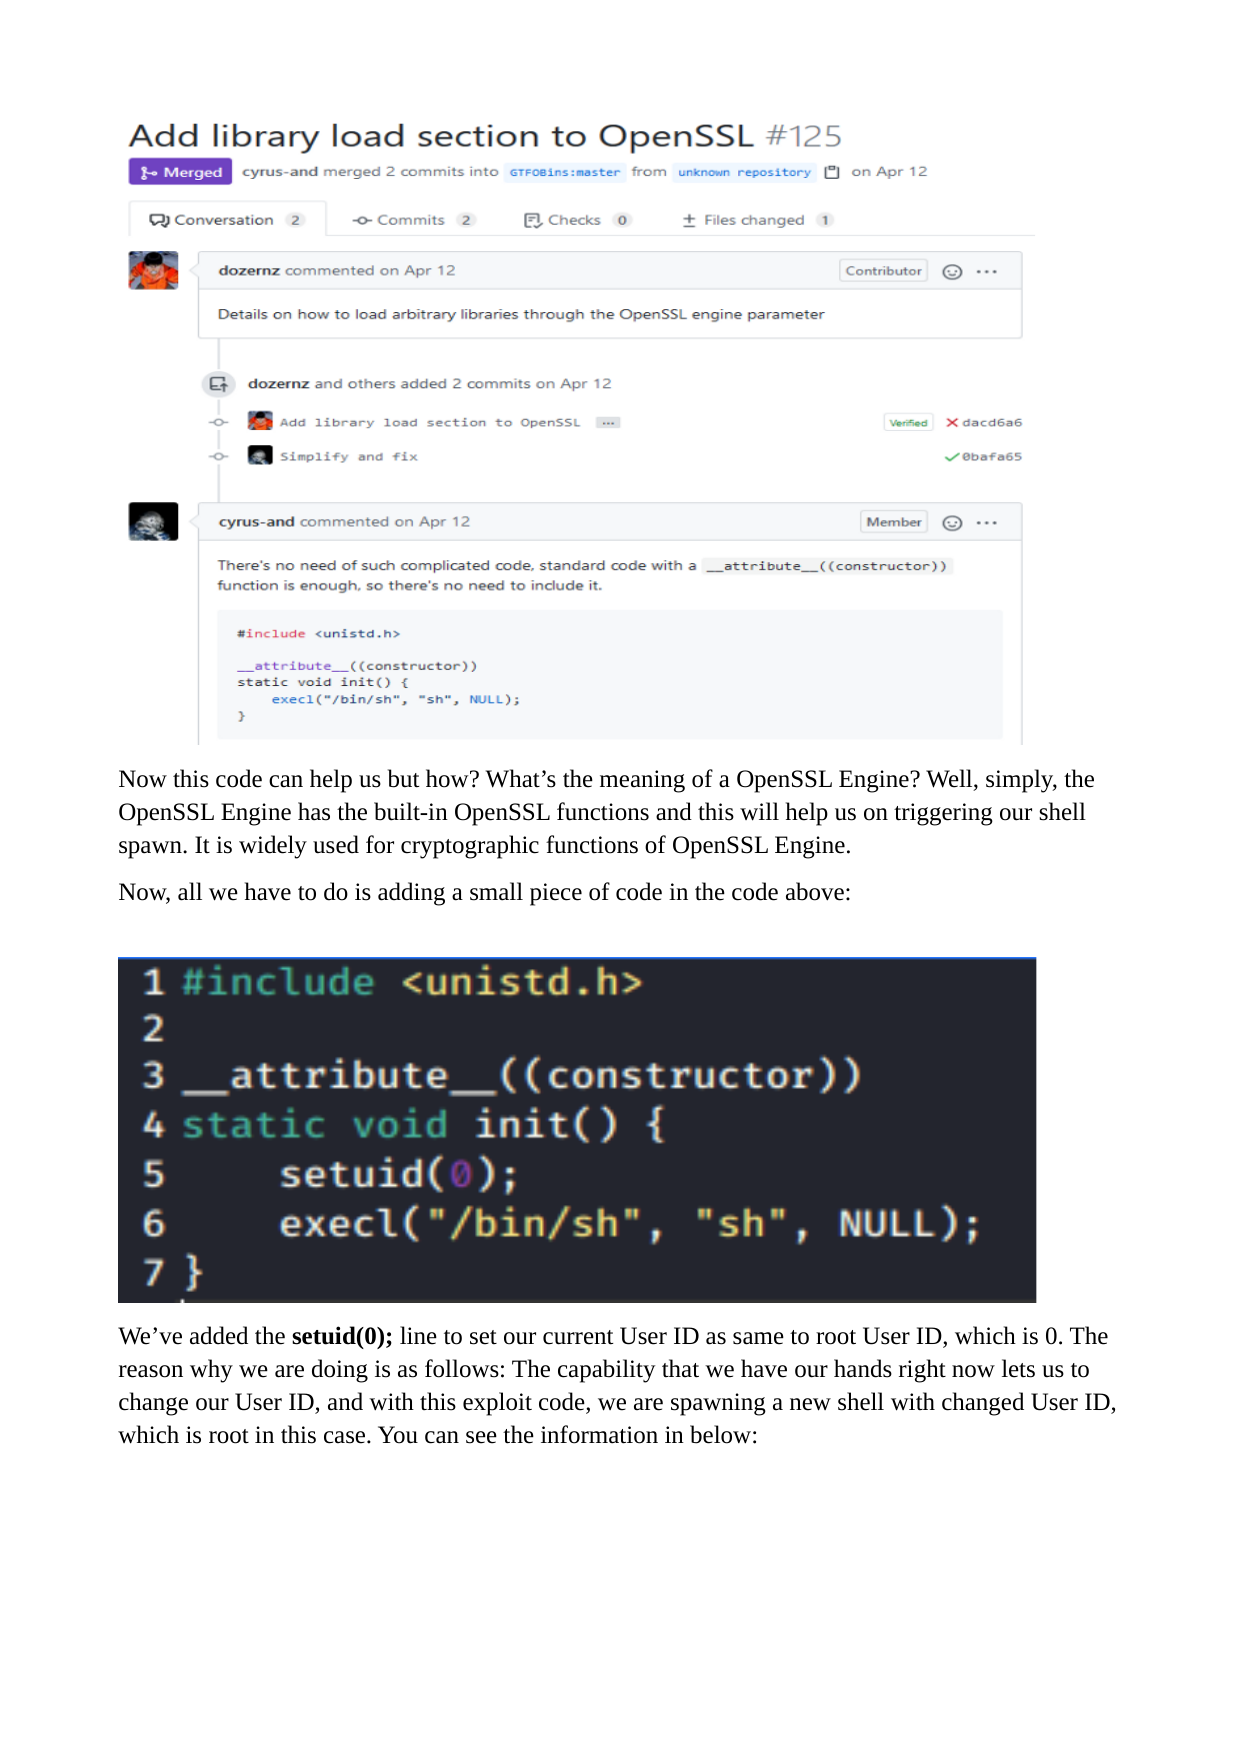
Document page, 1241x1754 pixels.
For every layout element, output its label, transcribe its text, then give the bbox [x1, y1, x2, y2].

picture [118, 957, 1037, 1303]
text Now this code can help us but how? What’s the meaning of a OpenSSL Engine? Well, simply, the OpenSSL Engine has the built-in OpenSSL functions and this will help us on triggering our shell spawn. It is widely used for cryptographic functions of OpenSSL Engine. [118, 764, 1122, 858]
text Now, all we have to do is adding a small piece of code in the code above: [118, 877, 1122, 906]
picture [118, 118, 1035, 745]
text We’ve added the setuid(0); line to set our current User ID as same to root User ID, which is 0. The reason why we are doing is as follows: The capability that we have our hands right now lets us to change our User ID, and with this exploit code, we are spawning a new shell with changed User ID, which is root in this case. You can see the information in below: [118, 1321, 1122, 1449]
